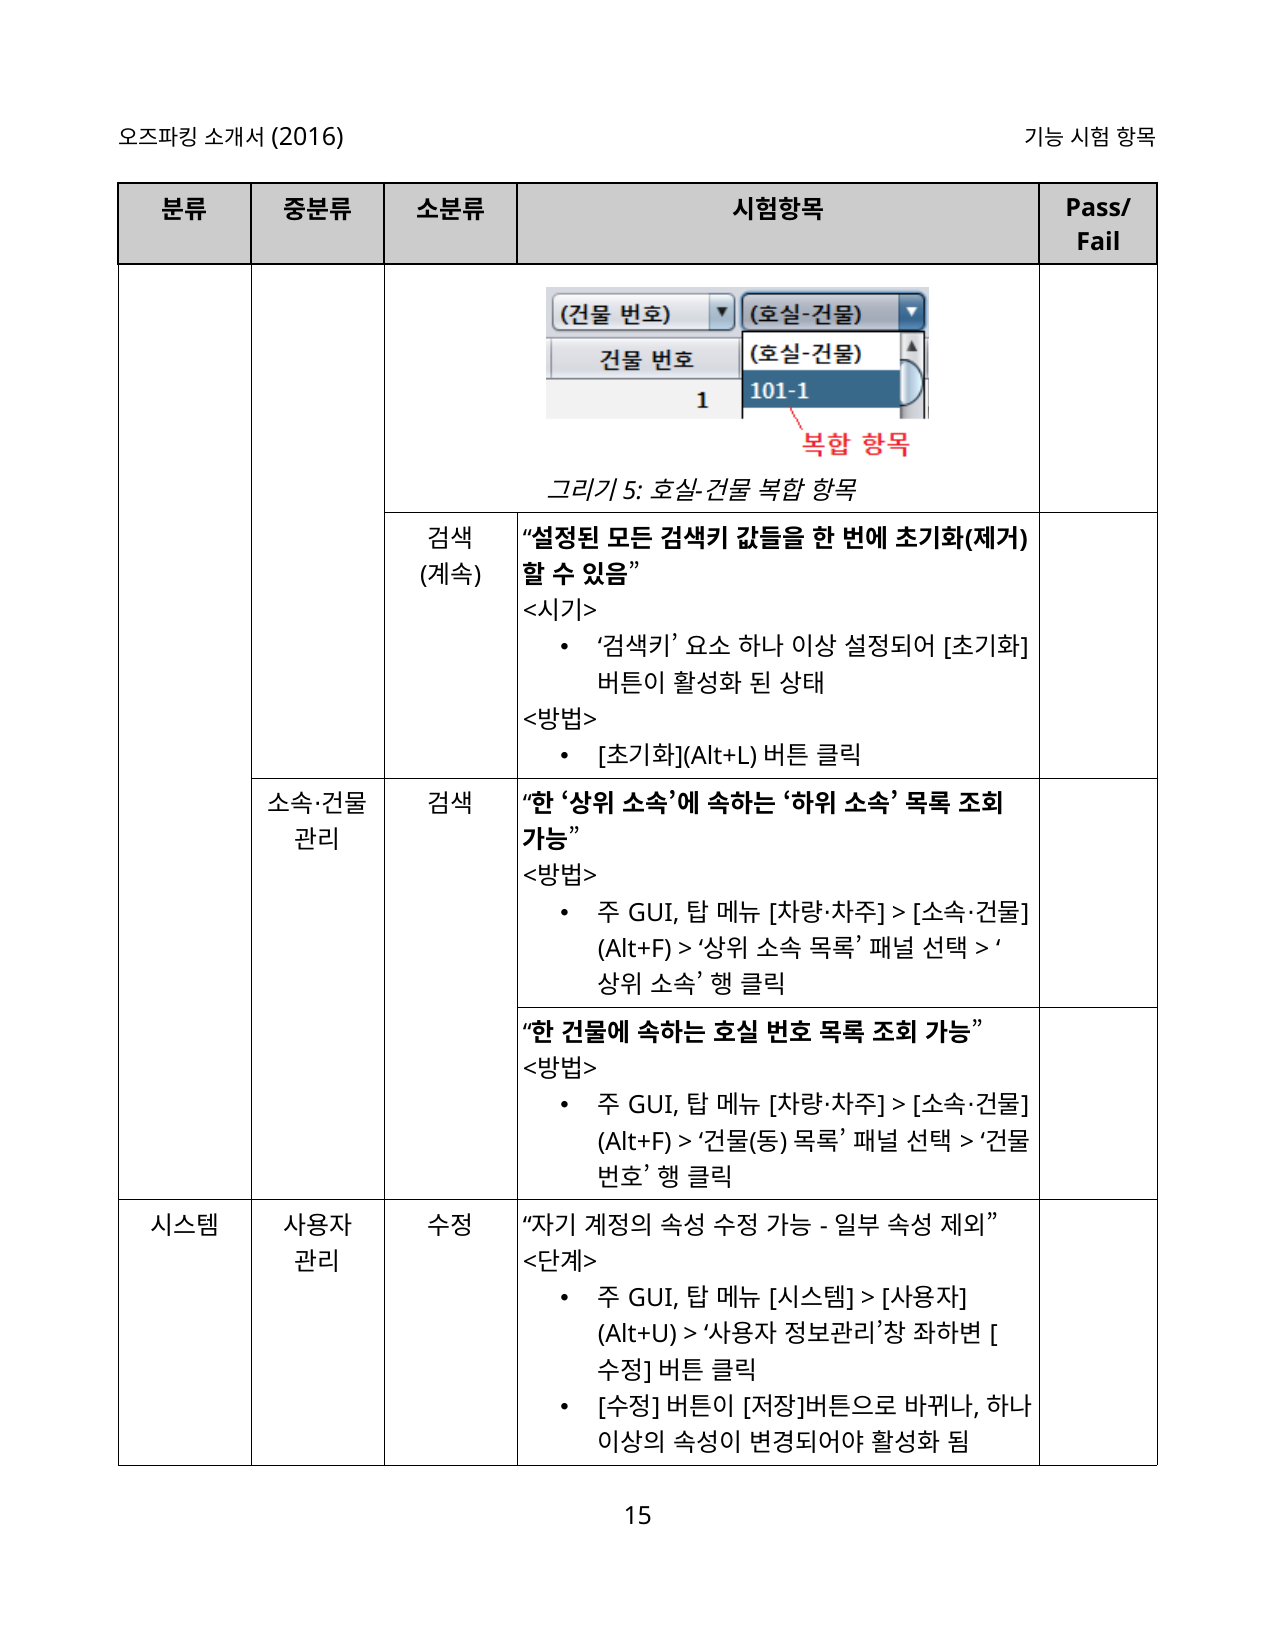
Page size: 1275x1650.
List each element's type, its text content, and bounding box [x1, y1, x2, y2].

table_cell 소속⋅건물 관리 [252, 779, 384, 1199]
table_cell [385, 265, 1039, 512]
table_cell “설정된 모든 검색키 값들을 한 번에 초기화(제거)할 수 있음” <시기> ‘검색키’ 요소 하나 이상 설정되어 [초기화] 버튼이 활성화 된 상태 <방법> [초기화](Alt+L) 버튼 클릭 [518, 513, 1039, 777]
table_header 소분류 [385, 184, 516, 263]
table_cell [1040, 779, 1157, 1007]
table_cell [1040, 1200, 1157, 1465]
table_cell “한 ‘상위 소속’에 속하는 ‘하위 소속’ 목록 조회 가능” <방법> 주 GUI, 탑 메뉴 [차량⋅차주] > [소속⋅건물](Alt+F) > ‘상위 소속 목록’ 패널 선택 > ‘상위 소속’ 행 클릭 [518, 779, 1039, 1007]
table_header 중분류 [252, 184, 383, 263]
table_cell “자기 계정의 속성 수정 가능 - 일부 속성 제외” <단계> 주 GUI, 탑 메뉴 [시스템] > [사용자](Alt+U) > ‘사용자 정보관리’창 좌하변 [수정] 버튼 클릭 [수정] 버튼이 [저장]버튼으로 바뀌나, 하나 이상의 속성이 변경되어야 활성화 됨 [518, 1200, 1039, 1465]
table_cell 검색 [385, 779, 517, 1199]
table_cell [252, 265, 384, 777]
table_cell 검색 (계속) [385, 513, 517, 777]
table_cell 수정 [385, 1200, 517, 1465]
table_cell [119, 265, 251, 1199]
table_cell [1040, 265, 1157, 512]
table_cell 사용자 관리 [252, 1200, 384, 1465]
table_cell 시스템 [119, 1200, 251, 1465]
table_header 시험항목 [518, 184, 1038, 263]
table_cell “한 건물에 속하는 호실 번호 목록 조회 가능” <방법> 주 GUI, 탑 메뉴 [차량⋅차주] > [소속⋅건물](Alt+F) > ‘건물(동) 목록’ 패널 선택 > ‘건물 번호’ 행 클릭 [518, 1008, 1039, 1199]
table_cell [1040, 1008, 1157, 1199]
table_header 분류 [119, 184, 250, 263]
picture [546, 287, 929, 471]
table_cell [1040, 513, 1157, 777]
table_header Pass/Fail [1040, 184, 1156, 263]
